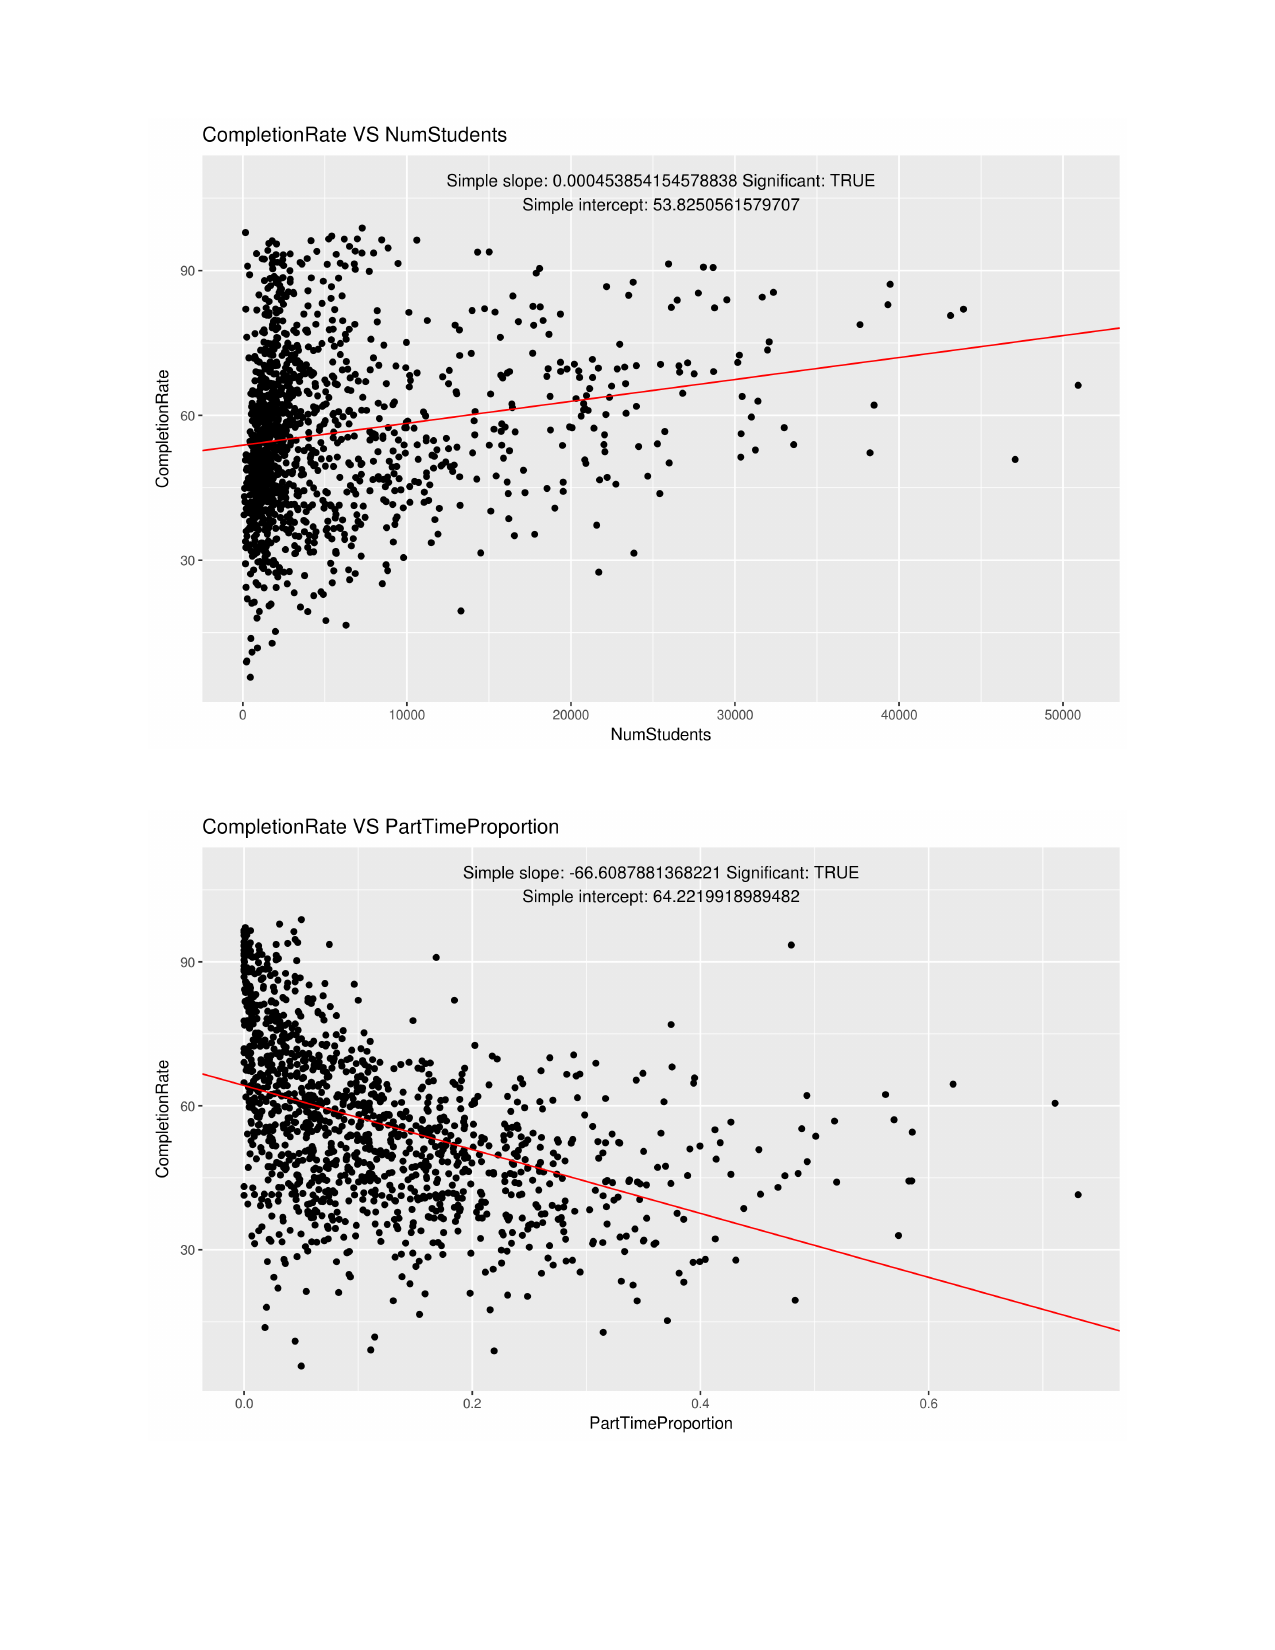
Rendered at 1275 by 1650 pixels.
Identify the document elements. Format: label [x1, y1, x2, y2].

picture [147, 810, 1128, 1441]
picture [147, 118, 1128, 749]
